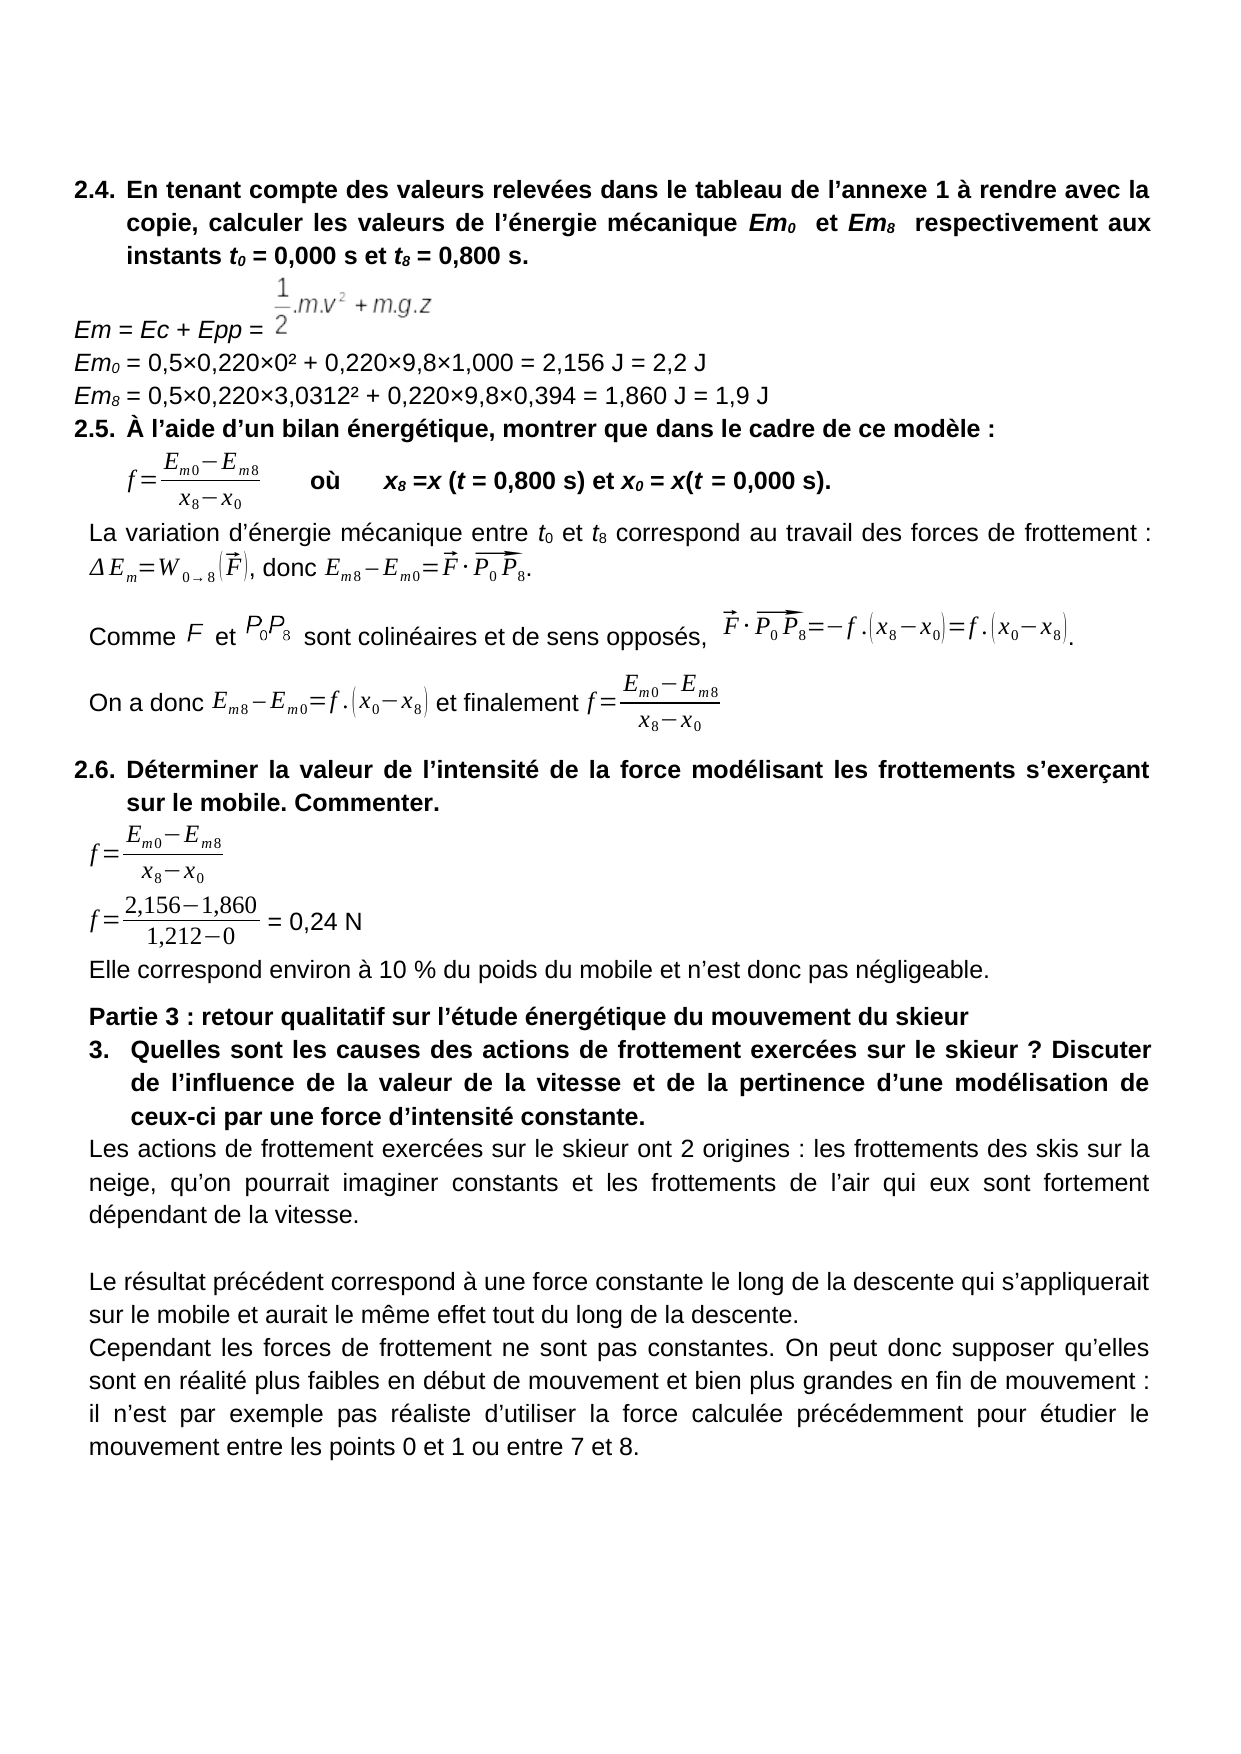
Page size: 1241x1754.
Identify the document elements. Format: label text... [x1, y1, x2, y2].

text On a donc et finalement [89, 669, 1152, 736]
list Quelles sont les causes des actions de frottement exercées sur le skieur ? Discuter de l’influence de la valeur de la vitesse et de la pertinence d’une modélisation de ceux-ci par une force d’intensité constante. [89, 1035, 1152, 1130]
text Em0 = 0,5×0,220×0² + 0,220×9,8×1,000 = 2,156 J = 2,2 J [74, 348, 1152, 377]
text Em = Ec + Epp = [74, 274, 1152, 344]
text Le résultat précédent correspond à une force constante le long de la descente qui s’appliquerait sur le mobile et aurait le même effet tout du long de la descente. [89, 1267, 1152, 1328]
text Cependant les forces de frottement ne sont pas constantes. On peut donc supposer qu’elles sont en réalité plus faibles en début de mouvement et bien plus grandes en fin de mouvement : il n’est par exemple pas réaliste d’utiliser la force calculée précédemment pour étudier le mouvement entre les points 0 et 1 ou entre 7 et 8. [89, 1333, 1152, 1460]
list En tenant compte des valeurs relevées dans le tableau de l’annexe 1 à rendre avec la copie, calculer les valeurs de l’énergie mécanique Em0 et Em8 respectivement aux instants t0 = 0,000 s et t8 = 0,800 s. [74, 175, 1152, 269]
text La variation d’énergie mécanique entre t0 et t8 correspond au travail des forces de frottement : , donc . [89, 518, 1152, 585]
text Elle correspond environ à 10 % du poids du mobile et n’est donc pas négligeable. [89, 955, 1152, 983]
text où x8 =x (t = 0,800 s) et x0 = x(t = 0,000 s). [126, 447, 1152, 514]
text = 0,24 N [89, 891, 1152, 950]
text Les actions de frottement exercées sur le skieur ont 2 origines : les frottements des skis sur la neige, qu’on pourrait imaginer constants et les frottements de l’air qui eux sont fortement dépendant de la vitesse. [89, 1134, 1152, 1229]
text Comme et sont colinéaires et de sens opposés, . [89, 604, 1152, 651]
text Partie 3 : retour qualitatif sur l’étude énergétique du mouvement du skieur [89, 1002, 1152, 1031]
list Déterminer la valeur de l’intensité de la force modélisant les frottements s’exerçant sur le mobile. Commenter. [74, 755, 1152, 817]
text Em8 = 0,5×0,220×3,0312² + 0,220×9,8×0,394 = 1,860 J = 1,9 J [74, 381, 1152, 410]
list À l’aide d’un bilan énergétique, montrer que dans le cadre de ce modèle : [74, 414, 1152, 443]
